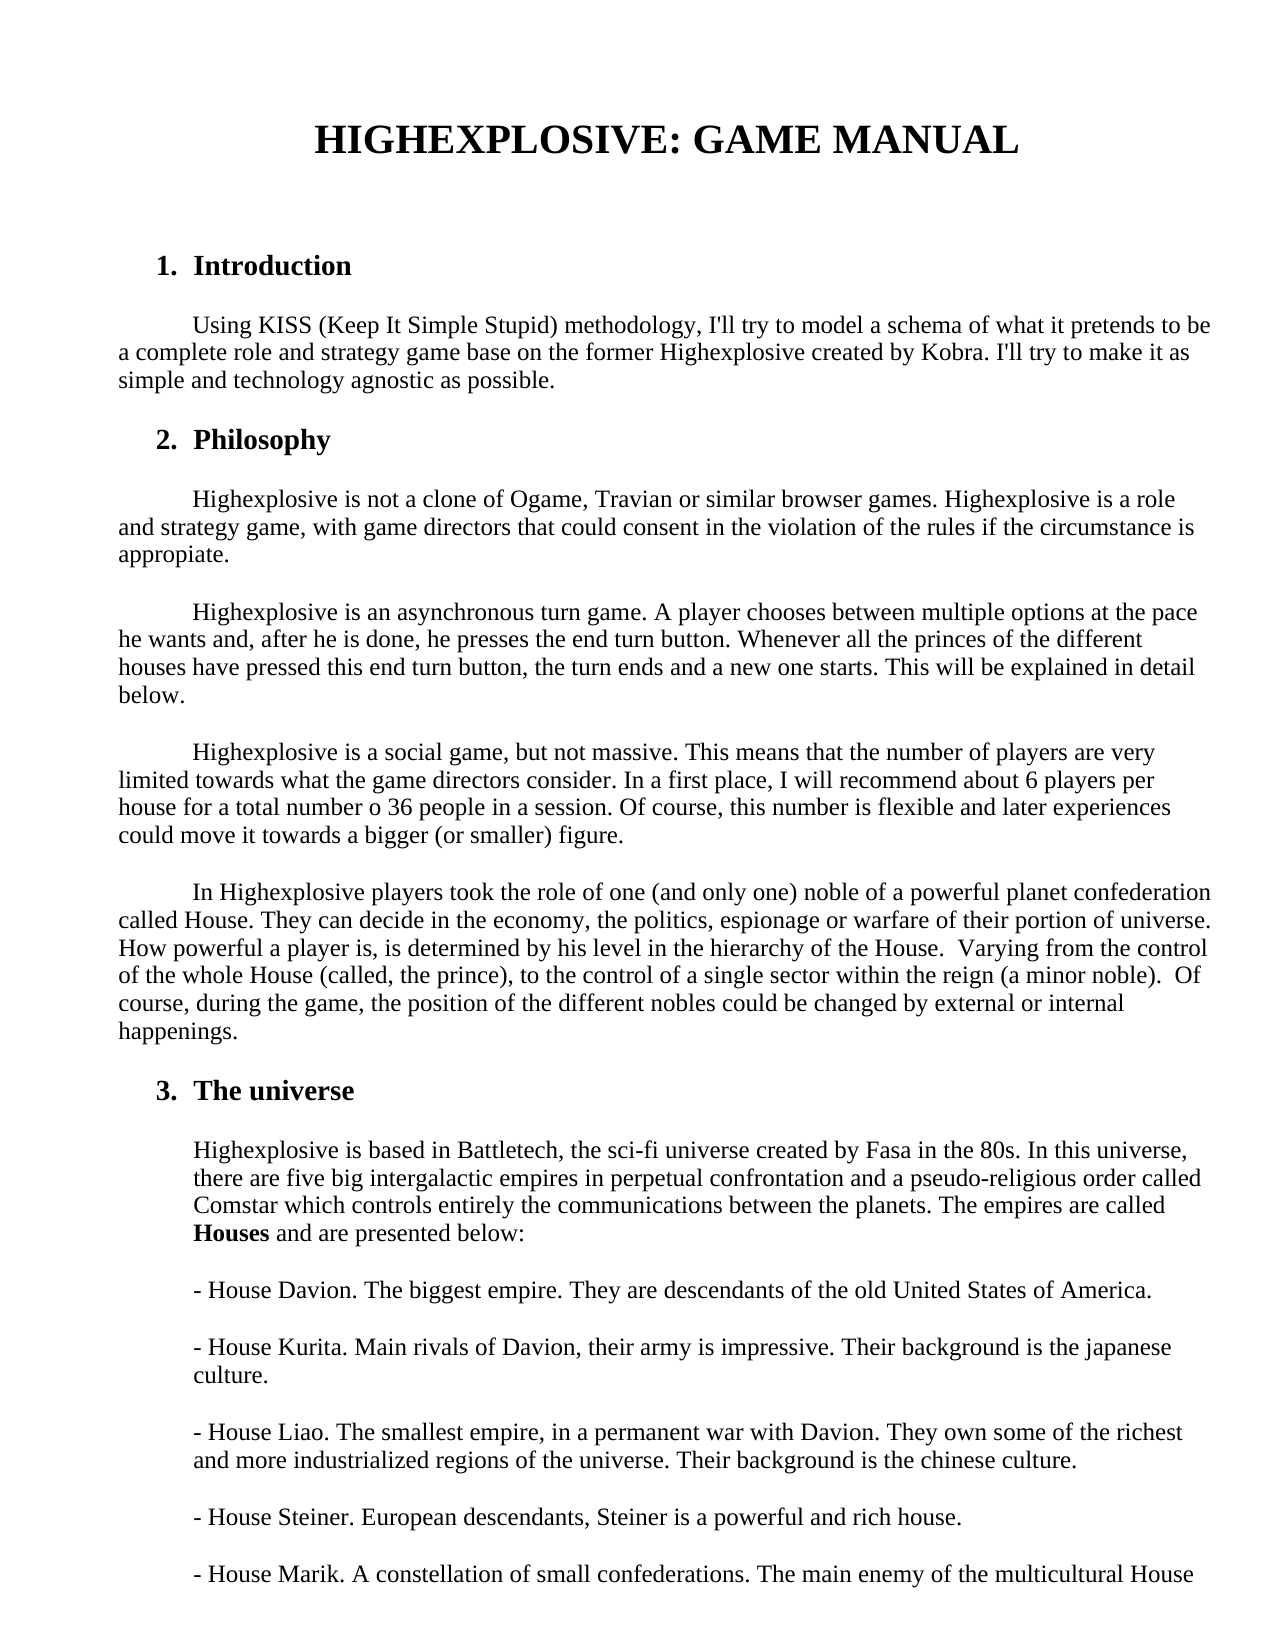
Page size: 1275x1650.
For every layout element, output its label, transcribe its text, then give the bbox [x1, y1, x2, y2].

list Introduction [156, 249, 1216, 281]
list - House Liao. The smallest empire, in a permanent war with Davion. They own some of the richest and more industrialized regions of the universe. Their background is the chinese culture. [156, 1418, 1216, 1474]
text Highexplosive is an asynchronous turn game. A player chooses between multiple options at the pace he wants and, after he is done, he presses the end turn button. Whenever all the princes of the different houses have pressed this end turn button, the turn ends and a new one starts. This will be explained in detail below. [118, 598, 1216, 709]
list The universe [156, 1074, 1216, 1106]
list - House Marik. A constellation of small confederations. The main enemy of the multicultural House [156, 1560, 1216, 1588]
list - House Davion. The biggest empire. They are descendants of the old United States of America. [156, 1276, 1216, 1304]
list - House Steiner. European descendants, Steiner is a powerful and rich house. [156, 1503, 1216, 1531]
list Philosophy [156, 423, 1216, 456]
list Highexplosive is based in Battletech, the sci-fi universe created by Fasa in the 80s. In this universe, there are five big intergalactic empires in perpetual confrontation and a pseudo-religious order called Comstar which controls entirely the communications between the planets. The empires are called Houses and are presented below: [156, 1136, 1216, 1247]
text HIGHEXPLOSIVE: GAME MANUAL [118, 116, 1216, 162]
text Using KISS (Keep It Simple Stupid) methodology, I'll try to model a schema of what it pretends to be a complete role and strategy game base on the former Highexplosive created by Kobra. I'll try to make it as simple and technology agnostic as possible. [118, 311, 1216, 394]
list - House Kurita. Main rivals of Davion, their army is impressive. Their background is the japanese culture. [156, 1333, 1216, 1389]
text Highexplosive is not a clone of Ogame, Travian or similar browser games. Highexplosive is a role and strategy game, with game directors that could consent in the violation of the rules if the circumstance is appropiate. [118, 485, 1216, 568]
text Highexplosive is a social game, but not massive. This means that the number of players are very limited towards what the game directors consider. In a first place, I will recommend about 6 players per house for a total number o 36 people in a session. Of course, this number is flexible and later experiences could move it towards a bigger (or smaller) figure. [118, 738, 1216, 849]
text In Highexplosive players took the role of one (and only one) noble of a powerful planet confederation called House. They can decide in the economy, the politics, espionage or warfare of their portion of universe. How powerful a player is, is determined by his level in the hierarchy of the House. Varying from the control of the whole House (called, the prince), to the control of a single sector within the reign (a minor noble). Of course, during the game, the position of the different nobles could be changed by external or internal happenings. [118, 878, 1216, 1045]
